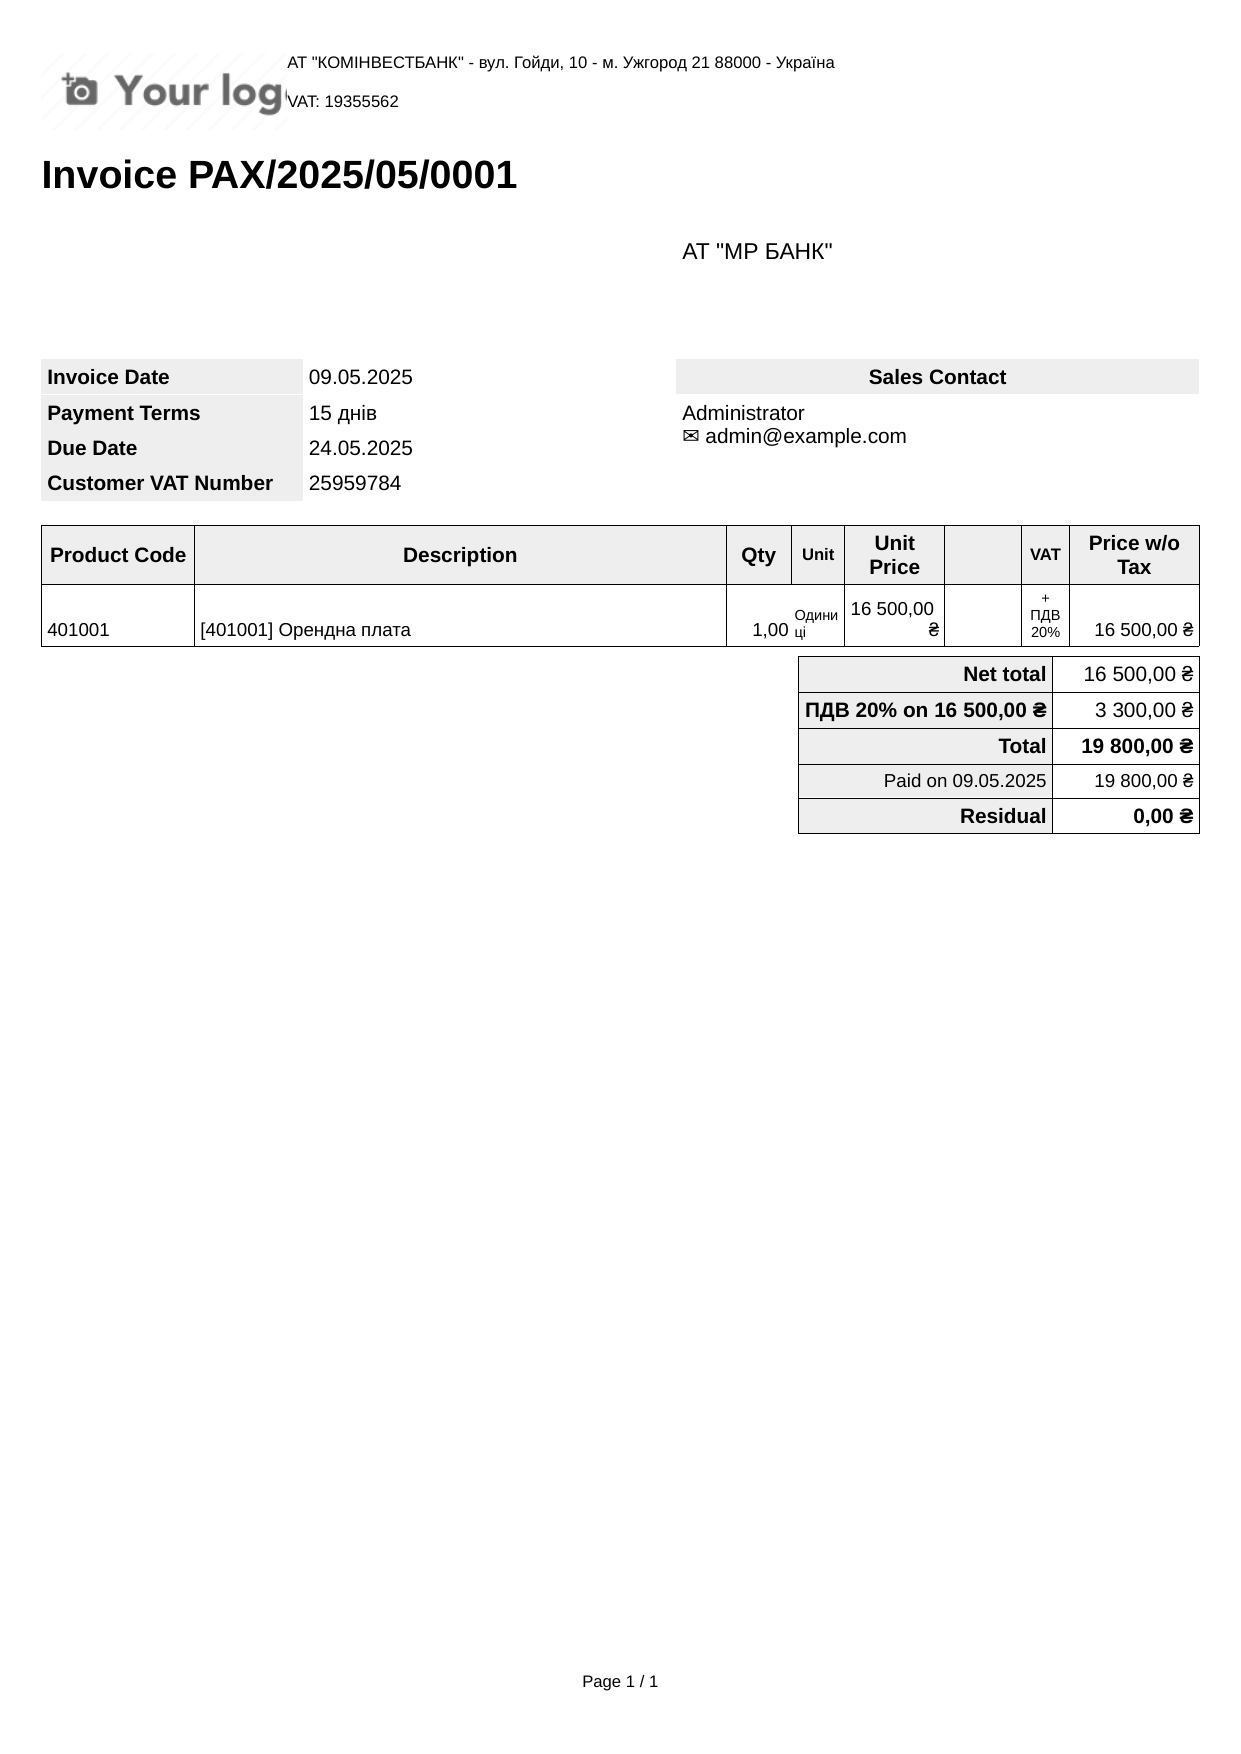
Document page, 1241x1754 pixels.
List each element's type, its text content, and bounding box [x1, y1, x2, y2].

table_cell 19 800,00 ₴ [1053, 765, 1199, 797]
table_header Description [195, 526, 726, 584]
table_cell 0,00 ₴ [1053, 799, 1199, 833]
table_header Price w/o Tax [1070, 526, 1199, 584]
table_header [41, 206, 626, 349]
table_cell 15 днів [303, 395, 608, 430]
table_header АТ "МР БАНК" [676, 206, 1199, 349]
table_header [676, 454, 1199, 501]
table_cell 19 800,00 ₴ [1053, 729, 1199, 764]
table_cell Customer VAT Number [41, 465, 303, 501]
table_cell Total [799, 729, 1052, 764]
table_cell Due Date [41, 430, 303, 465]
subtitle Invoice РАХ/2025/05/0001 [41, 151, 1199, 197]
table_cell 3 300,00 ₴ [1053, 693, 1199, 728]
table_cell [401001] Орендна плата [195, 585, 726, 646]
table_header [607, 656, 798, 833]
table_header Net total [799, 657, 1052, 692]
table_cell Payment Terms [41, 395, 303, 430]
table_cell Residual [799, 799, 1052, 833]
table_header [41, 656, 607, 833]
table_cell 24.05.2025 [303, 430, 608, 465]
table_cell 25959784 [303, 465, 608, 501]
table_cell Paid on 09.05.2025 [799, 765, 1052, 797]
table_header 09.05.2025 [303, 359, 608, 394]
table_cell Одиниці [791, 585, 844, 646]
table_header Product Code [42, 526, 194, 584]
table_cell Administrator ✉ admin@example.com [676, 395, 1199, 454]
table_header [945, 526, 1021, 584]
table_header Unit Price [845, 526, 944, 584]
table_header 16 500,00 ₴ [1053, 657, 1199, 692]
table_header Qty [727, 526, 791, 584]
table_cell [945, 585, 1021, 646]
table_cell 1,00 [727, 585, 791, 646]
table_cell ПДВ 20% on 16 500,00 ₴ [799, 693, 1052, 728]
table_header Invoice Date [41, 359, 303, 394]
table_cell 401001 [42, 585, 194, 646]
table_header Unit [792, 526, 844, 584]
table_header [608, 359, 676, 501]
table_cell 16 500,00 ₴ [845, 585, 944, 646]
table_header VAT [1022, 526, 1069, 584]
table_cell 16 500,00 ₴ [1070, 585, 1199, 646]
table_cell + ПДВ 20% [1022, 585, 1069, 646]
table_header [626, 206, 676, 349]
table_header Sales Contact [676, 359, 1199, 394]
